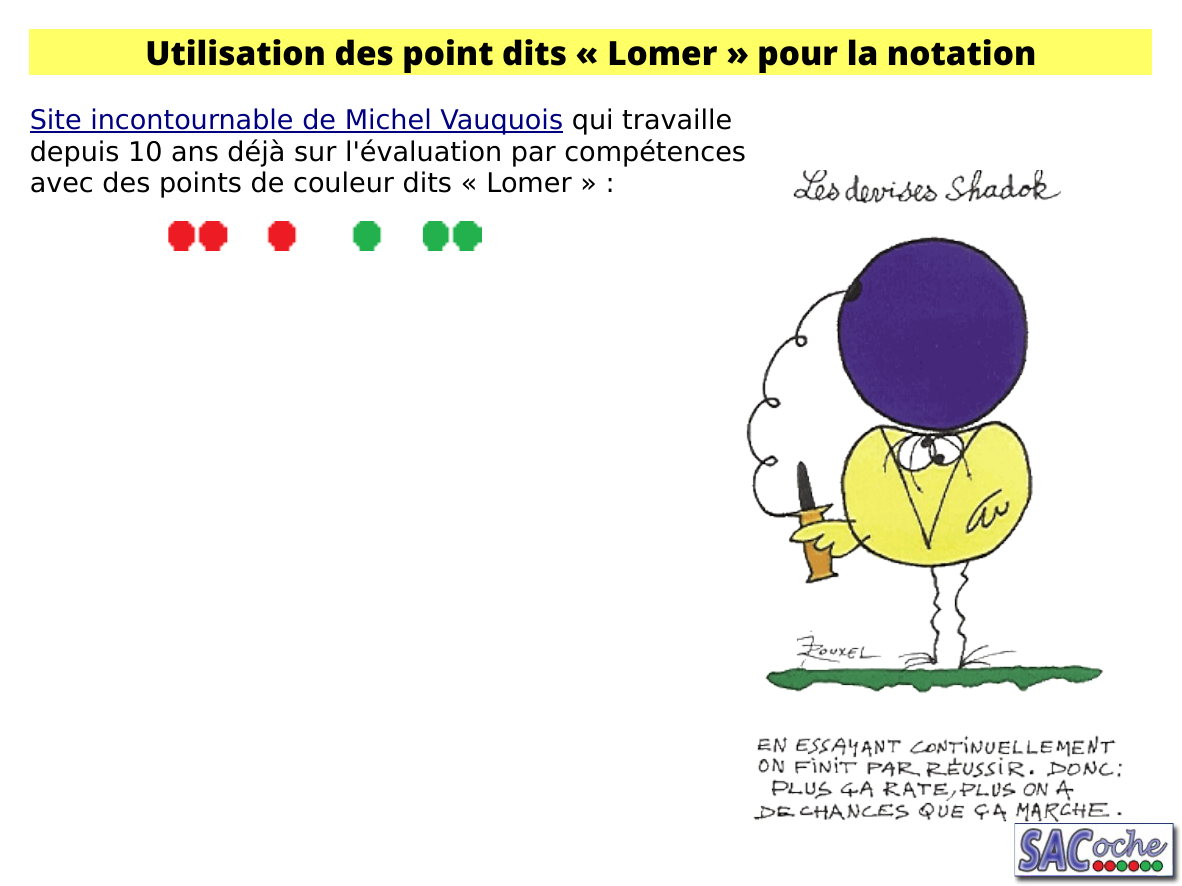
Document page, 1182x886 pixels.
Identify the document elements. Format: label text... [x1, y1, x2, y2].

text Site incontournable de Michel Vauquois qui travaille depuis 10 ans déjà sur l'évaluation par compétences avec des points de couleur dits « Lomer » : [29, 104, 765, 199]
picture [168, 221, 228, 251]
picture [253, 221, 313, 251]
picture [338, 221, 398, 251]
picture [686, 170, 1182, 886]
text Utilisation des point dits « Lomer » pour la notation [29, 29, 1152, 75]
picture [422, 221, 482, 251]
